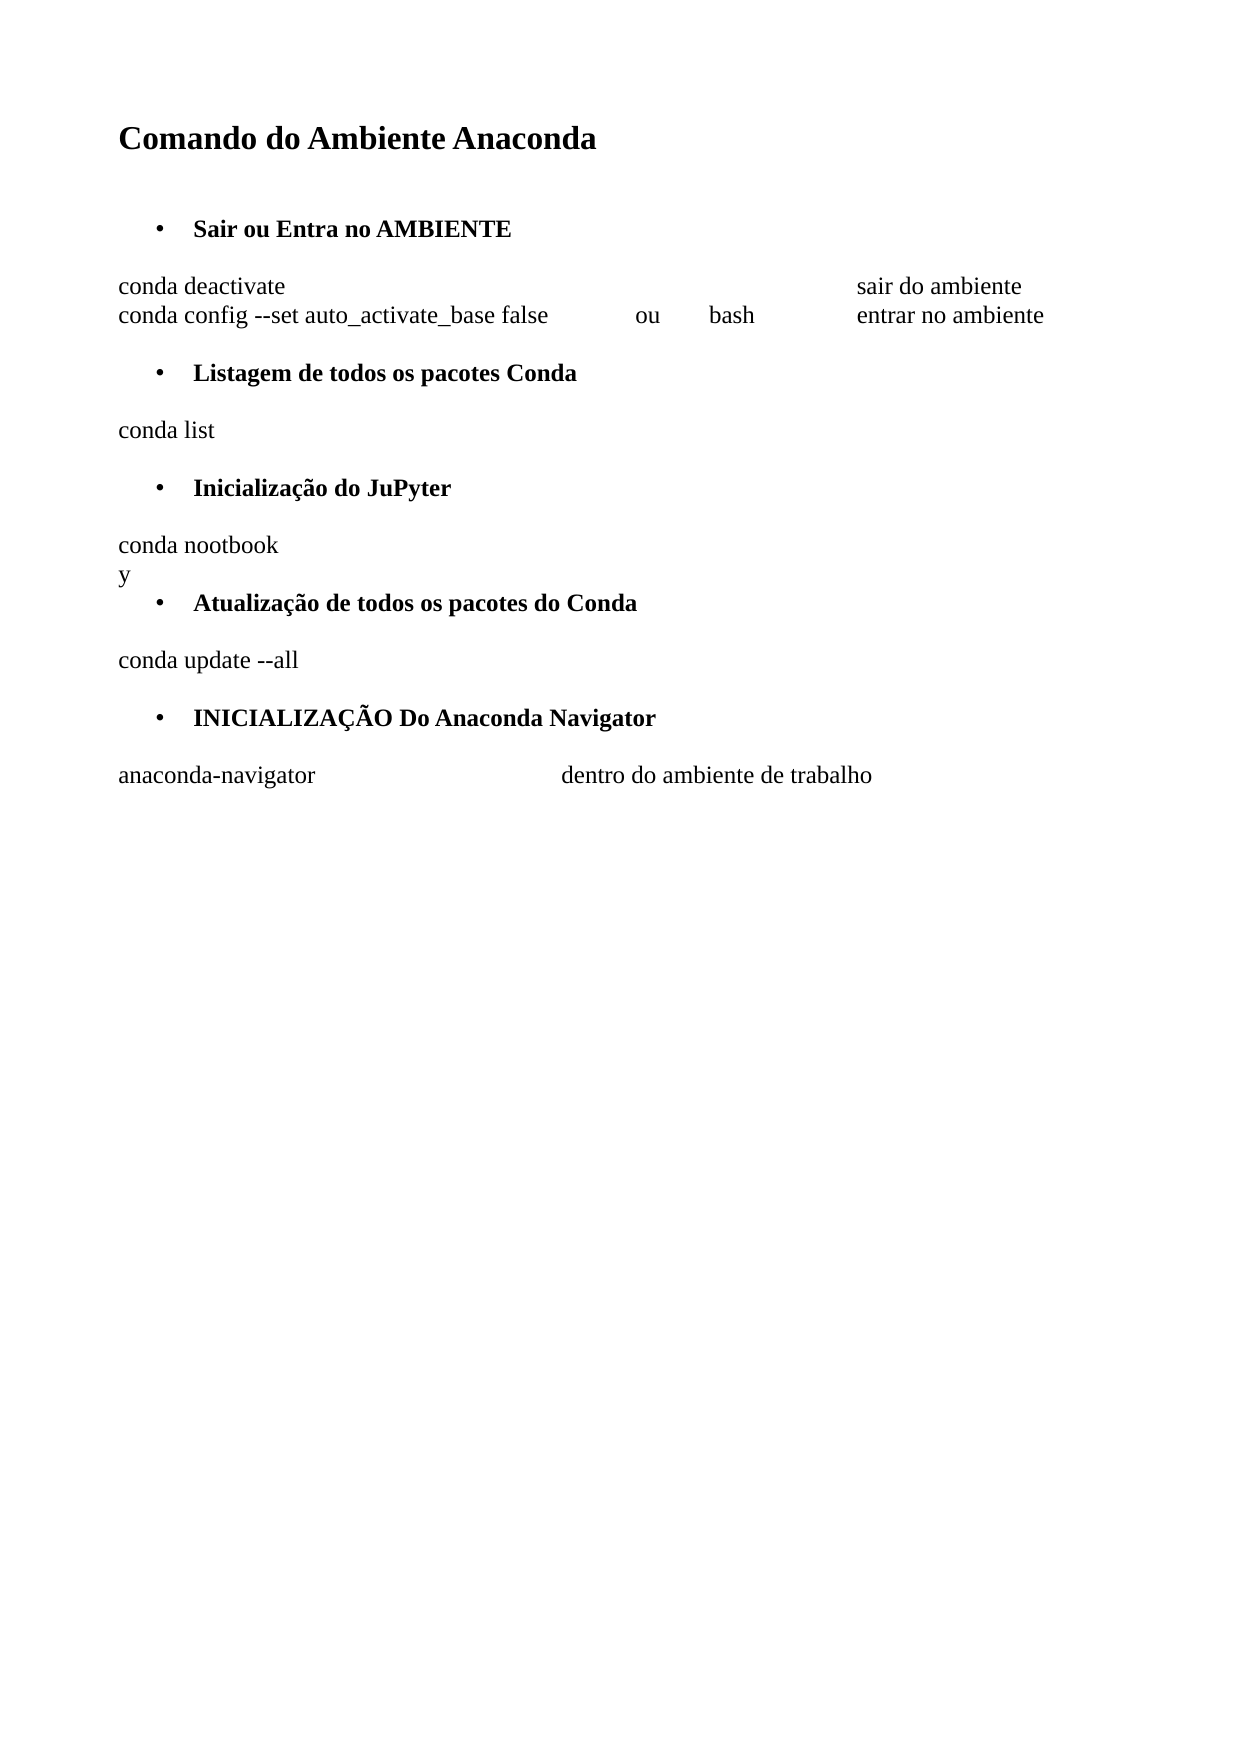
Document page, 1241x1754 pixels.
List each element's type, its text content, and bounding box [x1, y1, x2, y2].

text conda config --set auto_activate_base false ou bash entrar no ambiente [118, 300, 1122, 329]
text conda list [118, 415, 1122, 444]
list Inicialização do JuPyter [156, 473, 1122, 501]
list INICIALIZAÇÃO Do Anaconda Navigator [156, 703, 1122, 731]
text conda nootbook [118, 530, 1122, 559]
text y [118, 559, 1122, 588]
text conda update --all [118, 645, 1122, 674]
list Listagem de todos os pacotes Conda [156, 358, 1122, 386]
list Atualização de todos os pacotes do Conda [156, 588, 1122, 616]
text anaconda-navigator dentro do ambiente de trabalho [118, 760, 1122, 789]
list Sair ou Entra no AMBIENTE [156, 214, 1122, 243]
text Comando do Ambiente Anaconda [118, 118, 1122, 156]
text conda deactivate sair do ambiente [118, 271, 1122, 300]
